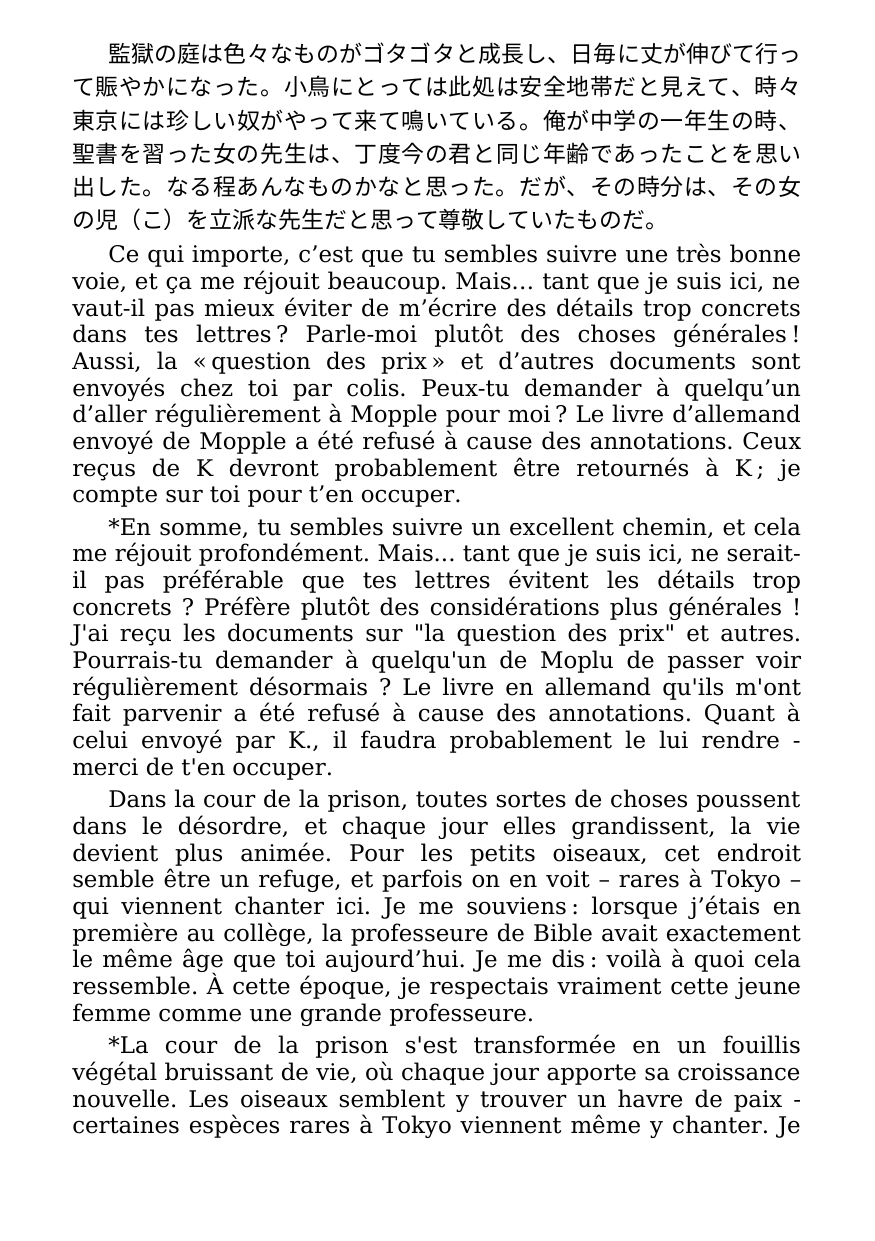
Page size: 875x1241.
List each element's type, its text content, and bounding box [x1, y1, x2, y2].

text 監獄の庭は色々なものがゴタゴタと成長し、日毎に丈が伸びて行って賑やかになった。小鳥にとっては此処は安全地帯だと見えて、時々東京には珍しい奴がやって来て鳴いている。俺が中学の一年生の時、聖書を習った女の先生は、丁度今の君と同じ年齢であったことを思い出した。なる程あんなものかなと思った。だが、その時分は、その女の児（こ）を立派な先生だと思って尊敬していたものだ。 [72, 36, 802, 235]
text *La cour de la prison s'est transformée en un fouillis végétal bruissant de vie, où chaque jour apporte sa croissance nouvelle. Les oiseaux semblent y trouver un havre de paix - certaines espèces rares à Tokyo viennent même y chanter. Je [72, 1032, 802, 1139]
text Dans la cour de la prison, toutes sortes de choses poussent dans le désordre, et chaque jour elles grandissent, la vie devient plus animée. Pour les petits oiseaux, cet endroit semble être un refuge, et parfois on en voit – rares à Tokyo – qui viennent chanter ici. Je me souviens : lorsque j’étais en première au collège, la professeure de Bible avait exactement le même âge que toi aujourd’hui. Je me dis : voilà à quoi cela ressemble. À cette époque, je respectais vraiment cette jeune femme comme une grande professeure. [72, 787, 802, 1027]
text *En somme, tu sembles suivre un excellent chemin, et cela me réjouit profondément. Mais... tant que je suis ici, ne serait-il pas préférable que tes lettres évitent les détails trop concrets ? Préfère plutôt des considérations plus générales !J'ai reçu les documents sur "la question des prix" et autres. Pourrais-tu demander à quelqu'un de Moplu de passer voir régulièrement désormais ? Le livre en allemand qu'ils m'ont fait parvenir a été refusé à cause des annotations. Quant à celui envoyé par K., il faudra probablement le lui rendre - merci de t'en occuper. [72, 514, 802, 781]
text Ce qui importe, c’est que tu sembles suivre une très bonne voie, et ça me réjouit beaucoup. Mais… tant que je suis ici, ne vaut-il pas mieux éviter de m’écrire des détails trop concrets dans tes lettres ? Parle-moi plutôt des choses générales ! Aussi, la « question des prix » et d’autres documents sont envoyés chez toi par colis. Peux-tu demander à quelqu’un d’aller régulièrement à Mopple pour moi ? Le livre d’allemand envoyé de Mopple a été refusé à cause des annotations. Ceux reçus de K devront probablement être retournés à K ; je compte sur toi pour t’en occuper. [72, 241, 802, 508]
